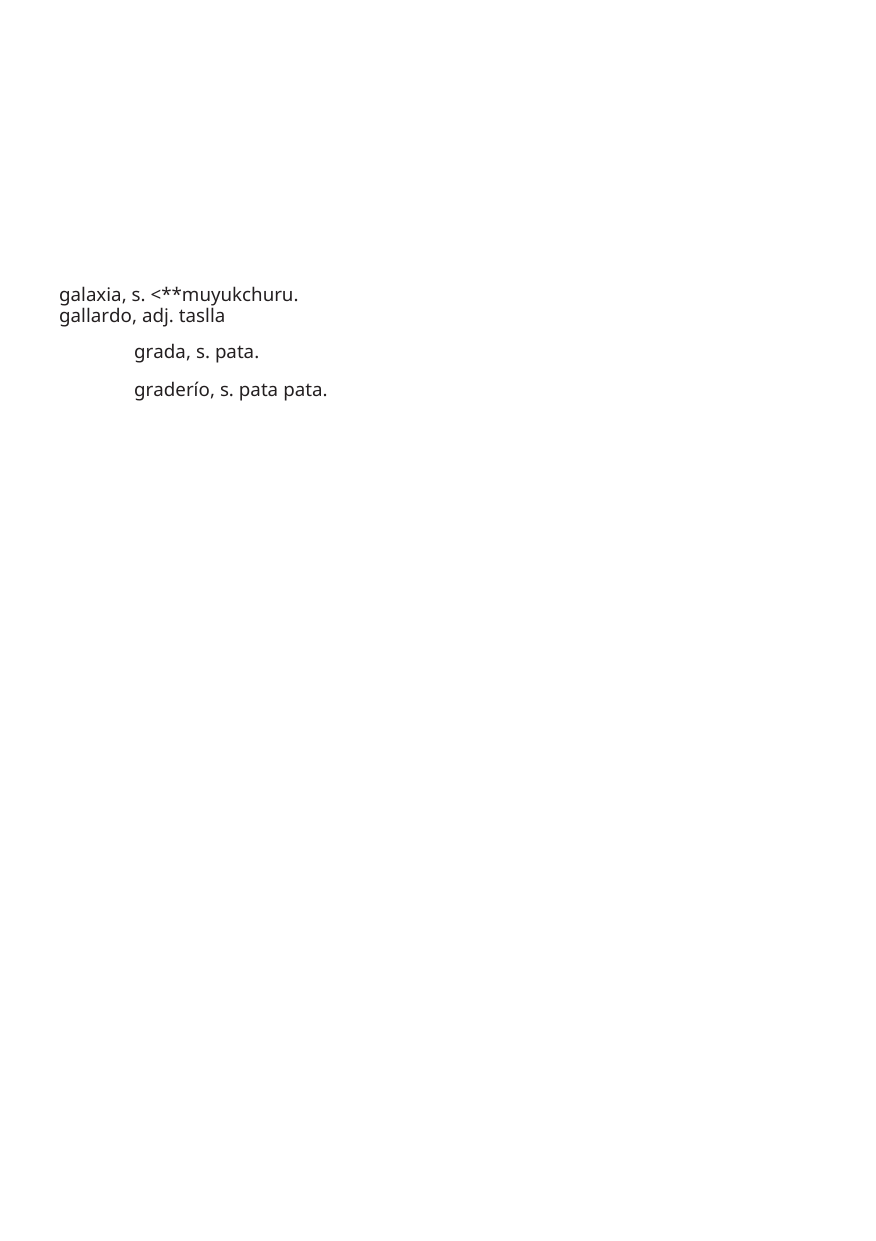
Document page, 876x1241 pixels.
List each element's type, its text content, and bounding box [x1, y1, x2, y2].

text galaxia, s. <**muyukchuru. [59, 282, 856, 306]
text gallardo, adj. taslla [59, 306, 856, 327]
text grada, s. pata. [134, 339, 856, 364]
text graderío, s. pata pata. [134, 380, 856, 401]
